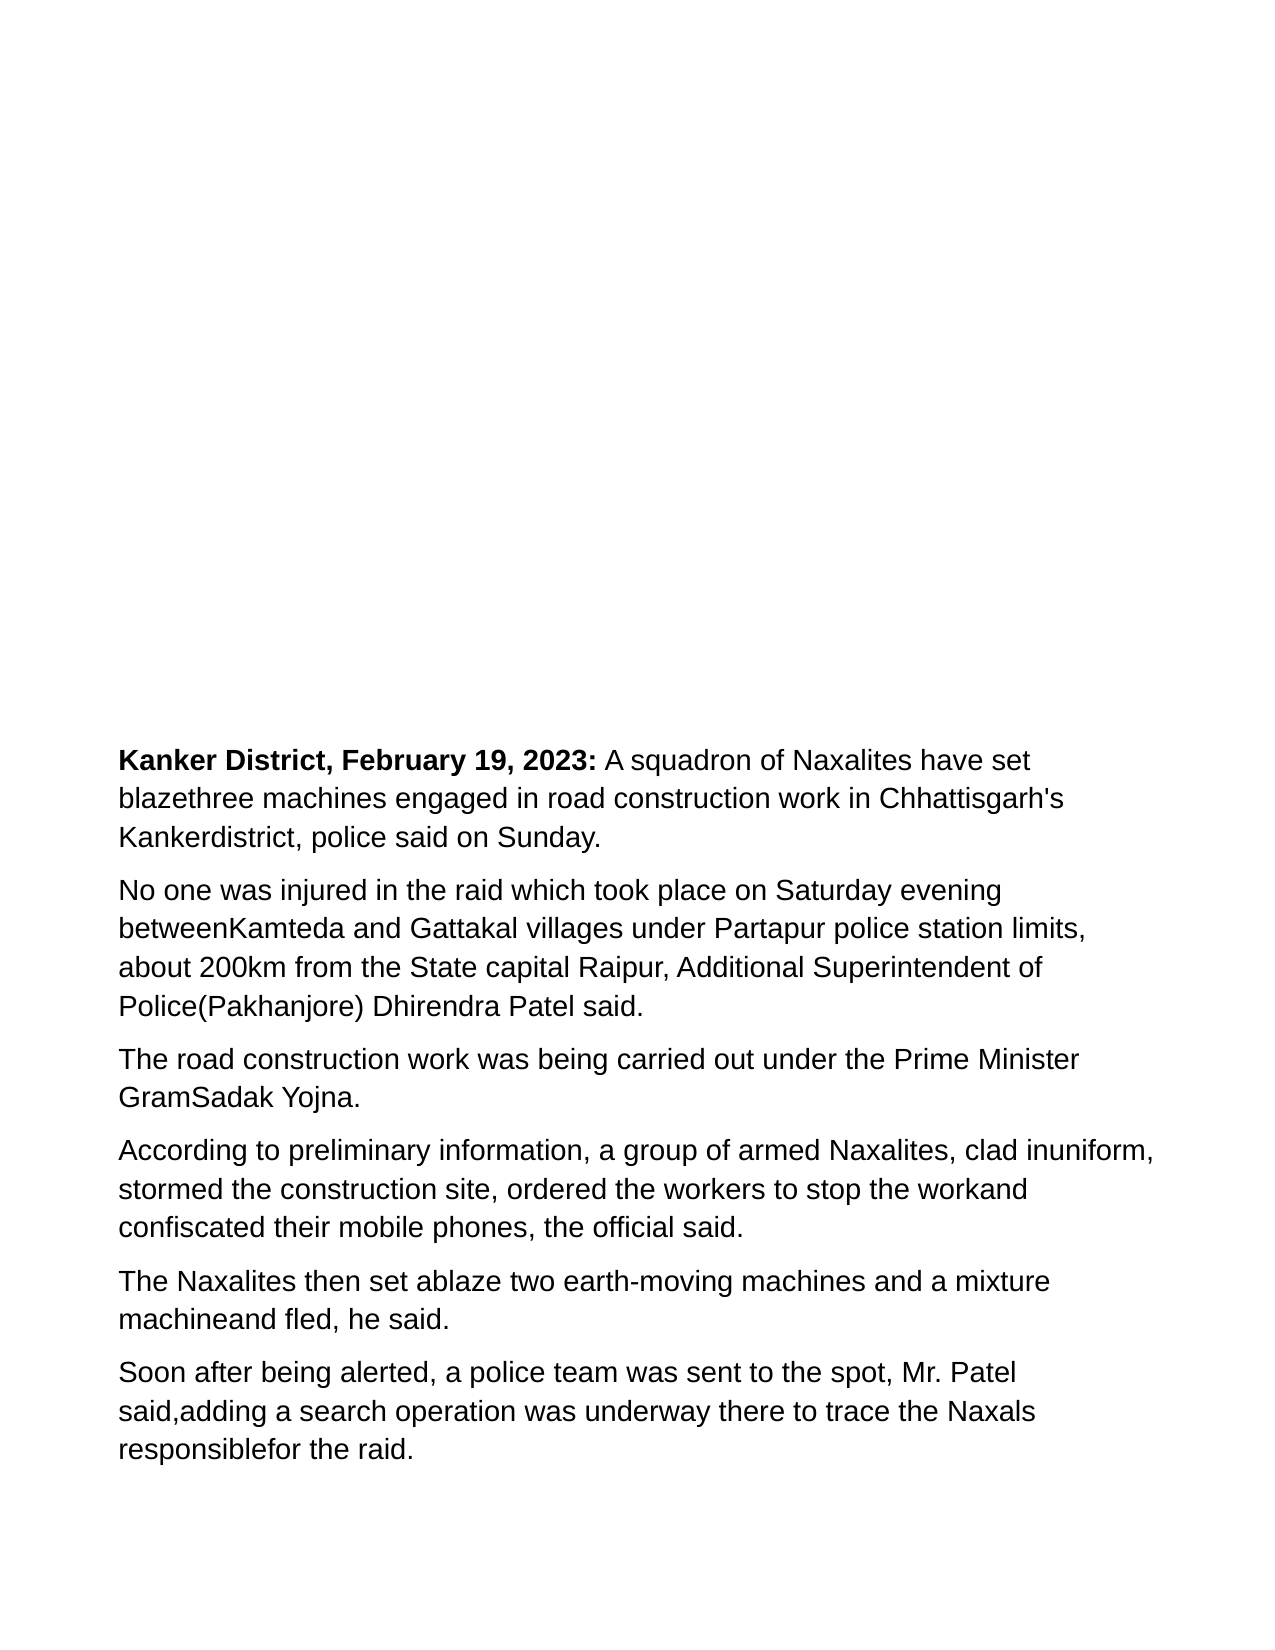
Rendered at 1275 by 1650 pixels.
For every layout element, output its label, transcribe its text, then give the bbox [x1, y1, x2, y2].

text The road construction work was being carried out under the Prime Minister GramSadak Yojna. [118, 1042, 1157, 1114]
text According to preliminary information, a group of armed Naxalites, clad inuniform, stormed the construction site, ordered the workers to stop the workand confiscated their mobile phones, the official said. [118, 1133, 1157, 1244]
text No one was injured in the raid which took place on Saturday evening betweenKamteda and Gattakal villages under Partapur police station limits, about 200km from the State capital Raipur, Additional Superintendent of Police(Pakhanjore) Dhirendra Patel said. [118, 873, 1157, 1022]
text Soon after being alerted, a police team was sent to the spot, Mr. Patel said,adding a search operation was underway there to trace the Naxals responsiblefor the raid. [118, 1355, 1157, 1466]
text Kanker District, February 19, 2023: A squadron of Naxalites have set blazethree machines engaged in road construction work in Chhattisgarh's Kankerdistrict, police said on Sunday. [118, 743, 1157, 853]
text The Naxalites then set ablaze two earth-moving machines and a mixture machineand fled, he said. [118, 1264, 1157, 1336]
